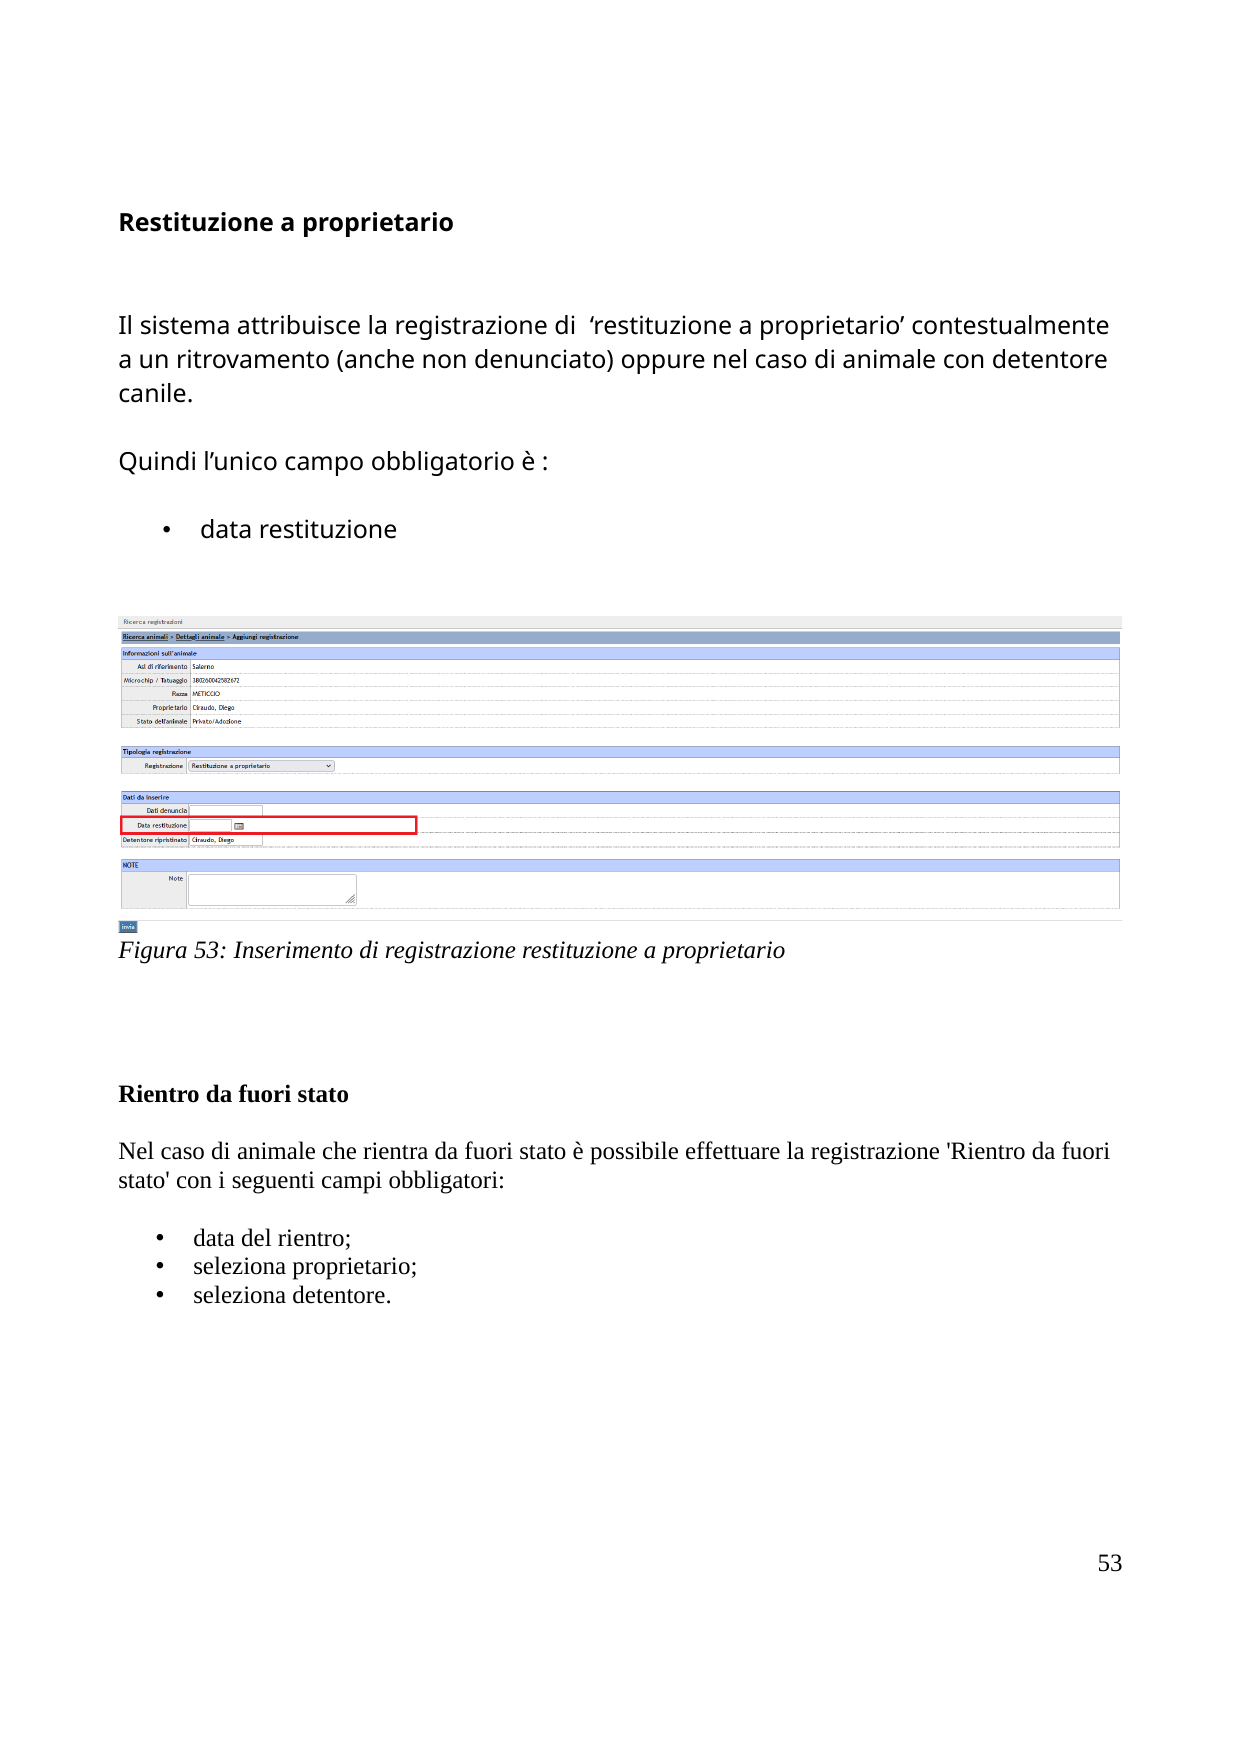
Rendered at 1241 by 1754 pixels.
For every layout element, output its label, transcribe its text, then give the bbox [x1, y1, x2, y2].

list data restituzione [162, 512, 1122, 546]
text Nel caso di animale che rientra da fuori stato è possibile effettuare la registrazione 'Rientro da fuori stato' con i seguenti campi obbligatori: [118, 1136, 1122, 1194]
list data del rientro; [156, 1223, 1122, 1251]
text Restituzione a proprietario [118, 205, 1122, 239]
list seleziona detentore. [156, 1280, 1122, 1309]
text Il sistema attribuisce la registrazione di ‘restituzione a proprietario’ contestualmente a un ritrovamento (anche non denunciato) oppure nel caso di animale con detentore canile. [118, 307, 1122, 409]
text Quindi l’unico campo obbligatorio è : [118, 443, 1122, 478]
text Rientro da fuori stato [118, 1079, 1122, 1108]
list seleziona proprietario; [156, 1251, 1122, 1280]
text Figura 53: Inserimento di registrazione restituzione a proprietario [118, 936, 1122, 964]
